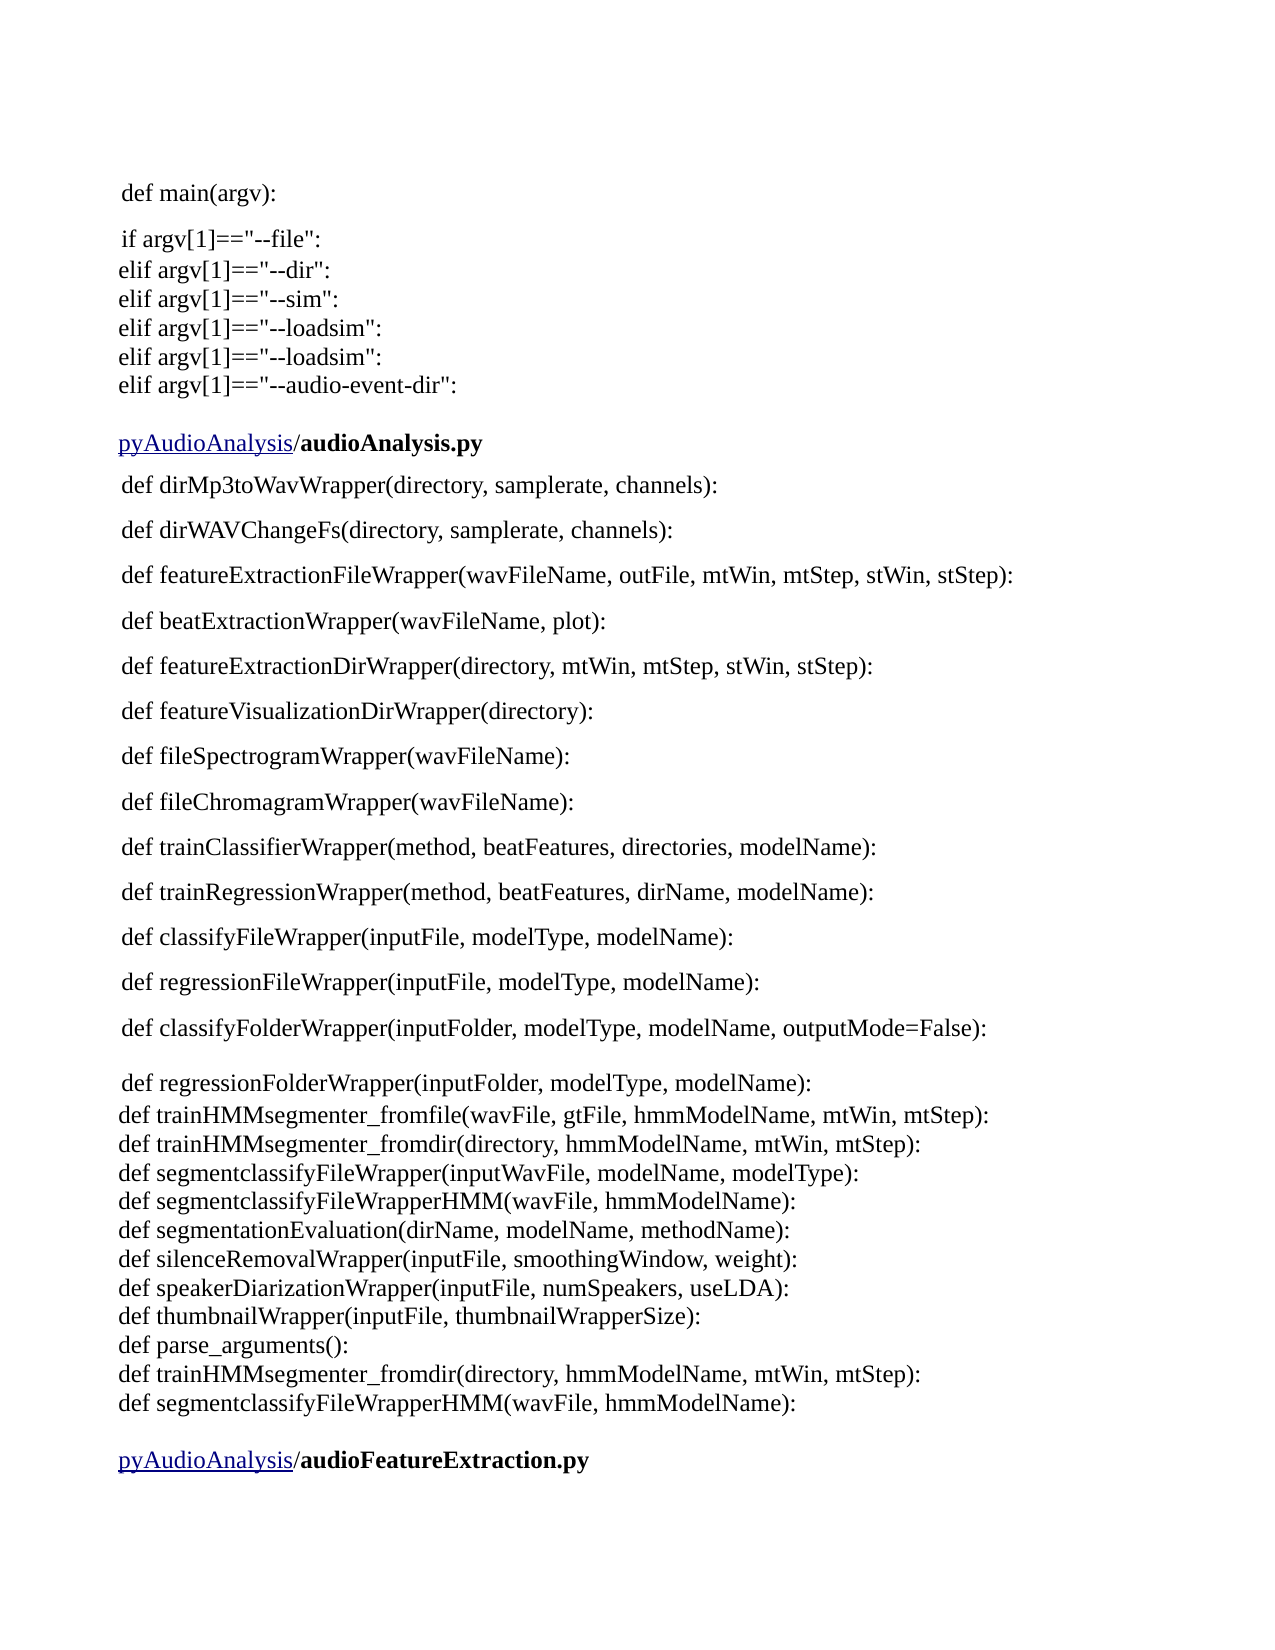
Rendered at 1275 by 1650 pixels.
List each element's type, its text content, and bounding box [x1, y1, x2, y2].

table_header def regressionFolderWrapper(inputFolder, modelType, modelName): [118, 1066, 825, 1100]
table_header def dirWAVChangeFs(directory, samplerate, channels): [118, 513, 687, 547]
text def thumbnailWrapper(inputFile, thumbnailWrapperSize): [118, 1301, 1157, 1330]
text def trainHMMsegmenter_fromfile(wavFile, gtFile, hmmModelName, mtWin, mtStep): [118, 1100, 1157, 1129]
text def trainHMMsegmenter_fromdir(directory, hmmModelName, mtWin, mtStep): [118, 1359, 1157, 1388]
table_header if argv[1]=="--file": [118, 221, 333, 255]
text pyAudioAnalysis/audioFeatureExtraction.py [118, 1445, 1157, 1474]
text def segmentclassifyFileWrapperHMM(wavFile, hmmModelName): [118, 1186, 1157, 1215]
text elif argv[1]=="--audio-event-dir": [118, 370, 1157, 399]
table_header [118, 502, 136, 512]
table_header def trainRegressionWrapper(method, beatFeatures, dirName, modelName): [118, 874, 886, 909]
table_header [118, 457, 136, 467]
text def parse_arguments(): [118, 1330, 1157, 1359]
text def segmentclassifyFileWrapper(inputWavFile, modelName, modelType): [118, 1158, 1157, 1186]
table_header [118, 683, 136, 693]
table_header def main(argv): [118, 176, 296, 210]
text pyAudioAnalysis/audioAnalysis.py [118, 428, 1157, 457]
table_header [118, 909, 136, 919]
text def silenceRemovalWrapper(inputFile, smoothingWindow, weight): [118, 1244, 1157, 1273]
table_header def classifyFolderWrapper(inputFolder, modelType, modelName, outputMode=False): [118, 1010, 1000, 1044]
text elif argv[1]=="--loadsim": [118, 342, 1157, 370]
table_header [118, 773, 136, 784]
table_header [118, 638, 136, 648]
table_header [118, 728, 136, 738]
table_header [118, 1503, 136, 1513]
table_header [118, 210, 136, 221]
table_header def trainClassifierWrapper(method, beatFeatures, directories, modelName): [118, 829, 889, 863]
table_header [118, 999, 136, 1010]
text elif argv[1]=="--loadsim": [118, 313, 1157, 342]
text elif argv[1]=="--dir": [118, 255, 1157, 284]
table_header [118, 592, 136, 603]
table_header def featureExtractionDirWrapper(directory, mtWin, mtStep, stWin, stStep): [118, 648, 887, 683]
table_header [118, 818, 136, 829]
table_header def featureVisualizationDirWrapper(directory): [118, 693, 606, 728]
table_header [118, 1044, 136, 1055]
table_header def regressionFileWrapper(inputFile, modelType, modelName): [118, 965, 772, 999]
table_header [118, 1055, 136, 1066]
table_header def featureExtractionFileWrapper(wavFileName, outFile, mtWin, mtStep, stWin, stStep): [118, 558, 1026, 592]
text def segmentationEvaluation(dirName, modelName, methodName): [118, 1215, 1157, 1244]
table_header def classifyFileWrapper(inputFile, modelType, modelName): [118, 919, 746, 954]
table_header def beatExtractionWrapper(wavFileName, plot): [118, 603, 618, 637]
table_header def fileChromagramWrapper(wavFileName): [118, 784, 587, 818]
text elif argv[1]=="--sim": [118, 284, 1157, 313]
text def speakerDiarizationWrapper(inputFile, numSpeakers, useLDA): [118, 1273, 1157, 1301]
table_header [118, 864, 136, 874]
text def segmentclassifyFileWrapperHMM(wavFile, hmmModelName): [118, 1388, 1157, 1416]
table_header def fileSpectrogramWrapper(wavFileName): [118, 739, 583, 773]
table_header [118, 547, 136, 558]
text def trainHMMsegmenter_fromdir(directory, hmmModelName, mtWin, mtStep): [118, 1129, 1157, 1158]
table_header [118, 954, 136, 964]
table_header def dirMp3toWavWrapper(directory, samplerate, channels): [118, 467, 732, 502]
